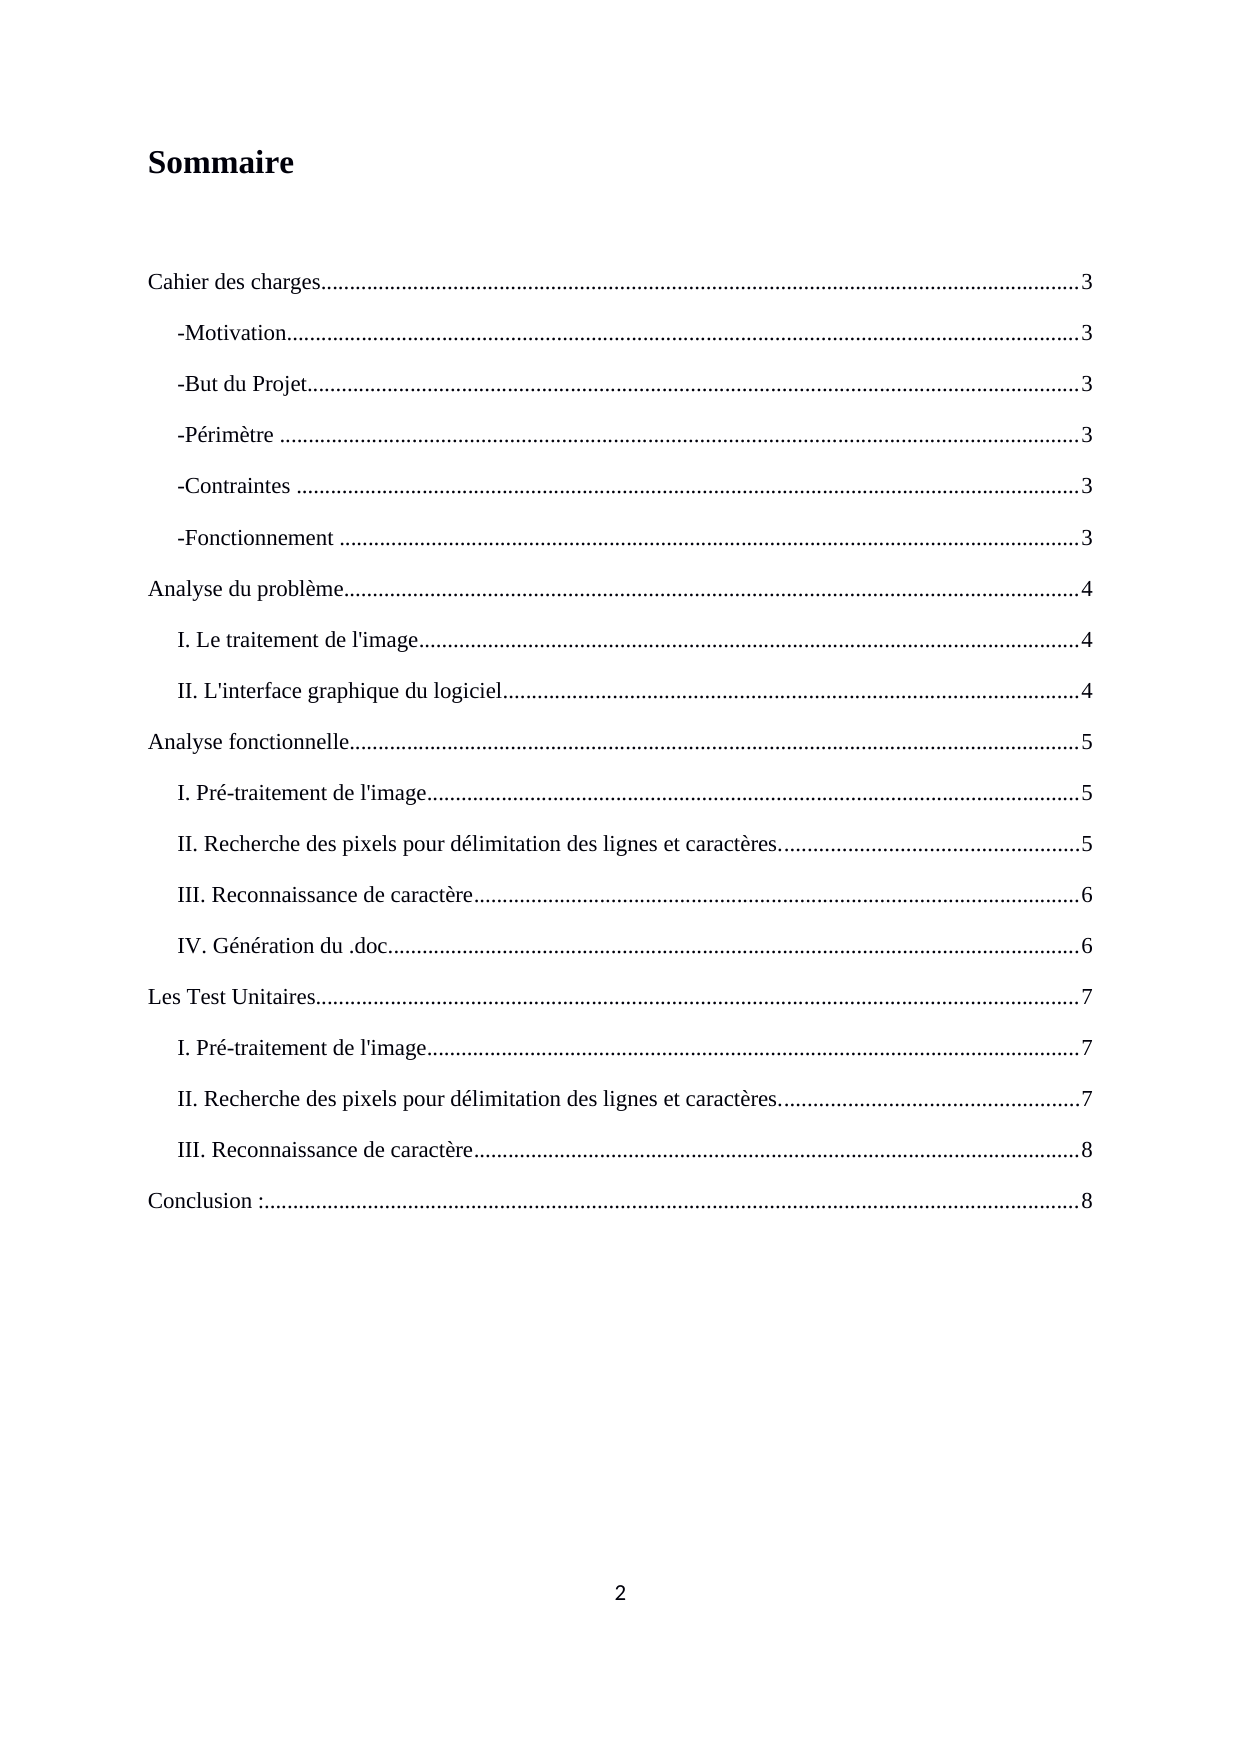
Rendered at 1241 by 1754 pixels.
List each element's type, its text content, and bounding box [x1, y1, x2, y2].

text -Fonctionnement 3 [177, 524, 1093, 550]
text -Contraintes 3 [177, 473, 1093, 499]
text Conclusion : 8 [148, 1187, 1093, 1213]
text II. Recherche des pixels pour délimitation des lignes et caractères. 7 [177, 1085, 1093, 1111]
text I. Pré-traitement de l'image 5 [177, 779, 1093, 805]
subtitle Sommaire [148, 143, 1093, 181]
text -Motivation 3 [177, 319, 1093, 346]
text -But du Projet 3 [177, 371, 1093, 397]
text IV. Génération du .doc. 6 [177, 932, 1093, 958]
text Les Test Unitaires 7 [148, 983, 1093, 1009]
text II. Recherche des pixels pour délimitation des lignes et caractères. 5 [177, 830, 1093, 856]
text Analyse du problème 4 [148, 575, 1093, 601]
text III. Reconnaissance de caractère 8 [177, 1136, 1093, 1162]
text -Périmètre 3 [177, 422, 1093, 448]
text I. Le traitement de l'image 4 [177, 626, 1093, 652]
text I. Pré-traitement de l'image 7 [177, 1034, 1093, 1060]
text III. Reconnaissance de caractère 6 [177, 881, 1093, 907]
text II. L'interface graphique du logiciel 4 [177, 677, 1093, 703]
text Cahier des charges 3 [148, 268, 1093, 295]
text Analyse fonctionnelle 5 [148, 728, 1093, 754]
